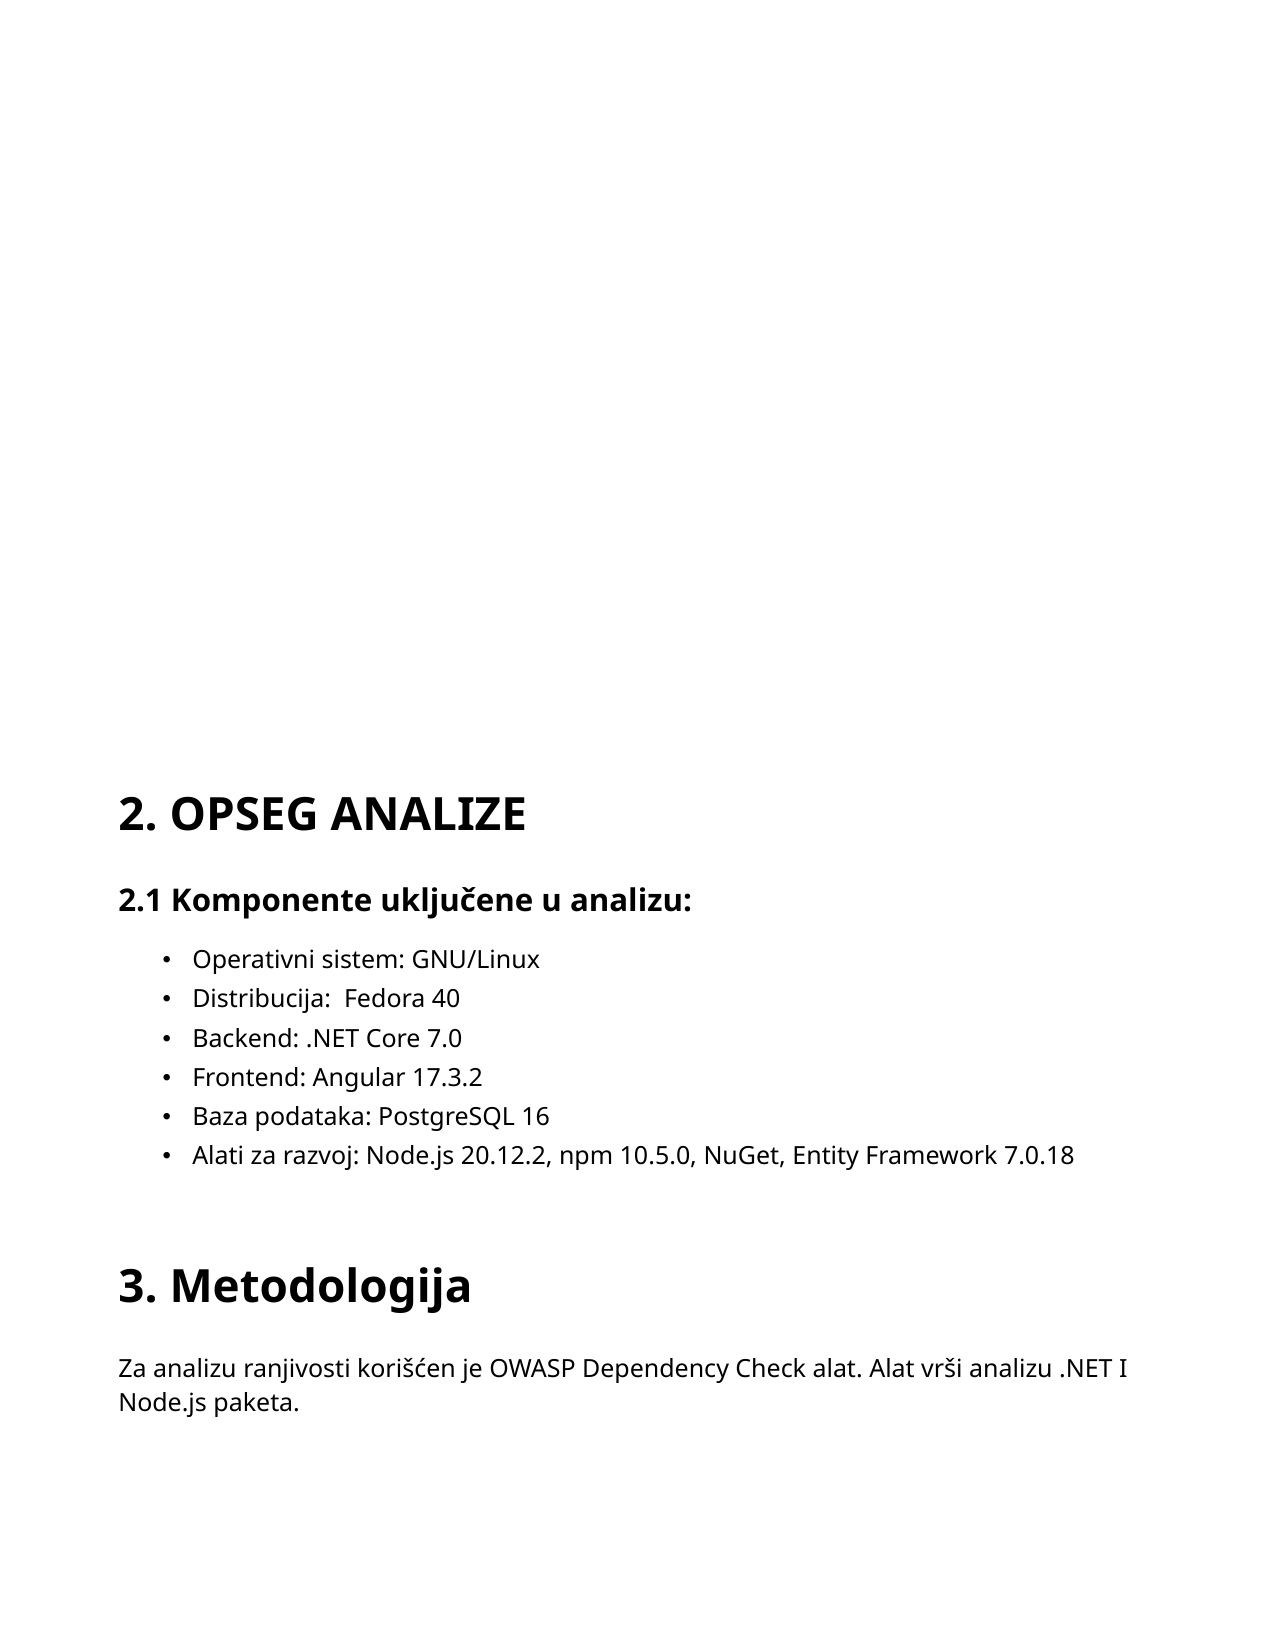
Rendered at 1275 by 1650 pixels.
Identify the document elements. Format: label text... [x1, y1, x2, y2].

list Alati za razvoj: Node.js 20.12.2, npm 10.5.0, NuGet, Entity Framework 7.0.18 [162, 1138, 1157, 1172]
text 2.1 Komponente uključene u analizu: [118, 878, 1157, 921]
list Operativni sistem: GNU/Linux [162, 942, 1157, 976]
list Distribucija: Fedora 40 [162, 981, 1157, 1015]
list Baza podataka: PostgreSQL 16 [162, 1098, 1157, 1133]
text 3. Metodologija [118, 1254, 1157, 1316]
text 2. OPSEG ANALIZE [118, 782, 1157, 844]
list Frontend: Angular 17.3.2 [162, 1059, 1157, 1093]
text Za analizu ranjivosti korišćen je OWASP Dependency Check alat. Alat vrši analizu .NET I Node.js paketa. [118, 1350, 1157, 1418]
list Backend: .NET Core 7.0 [162, 1020, 1157, 1054]
